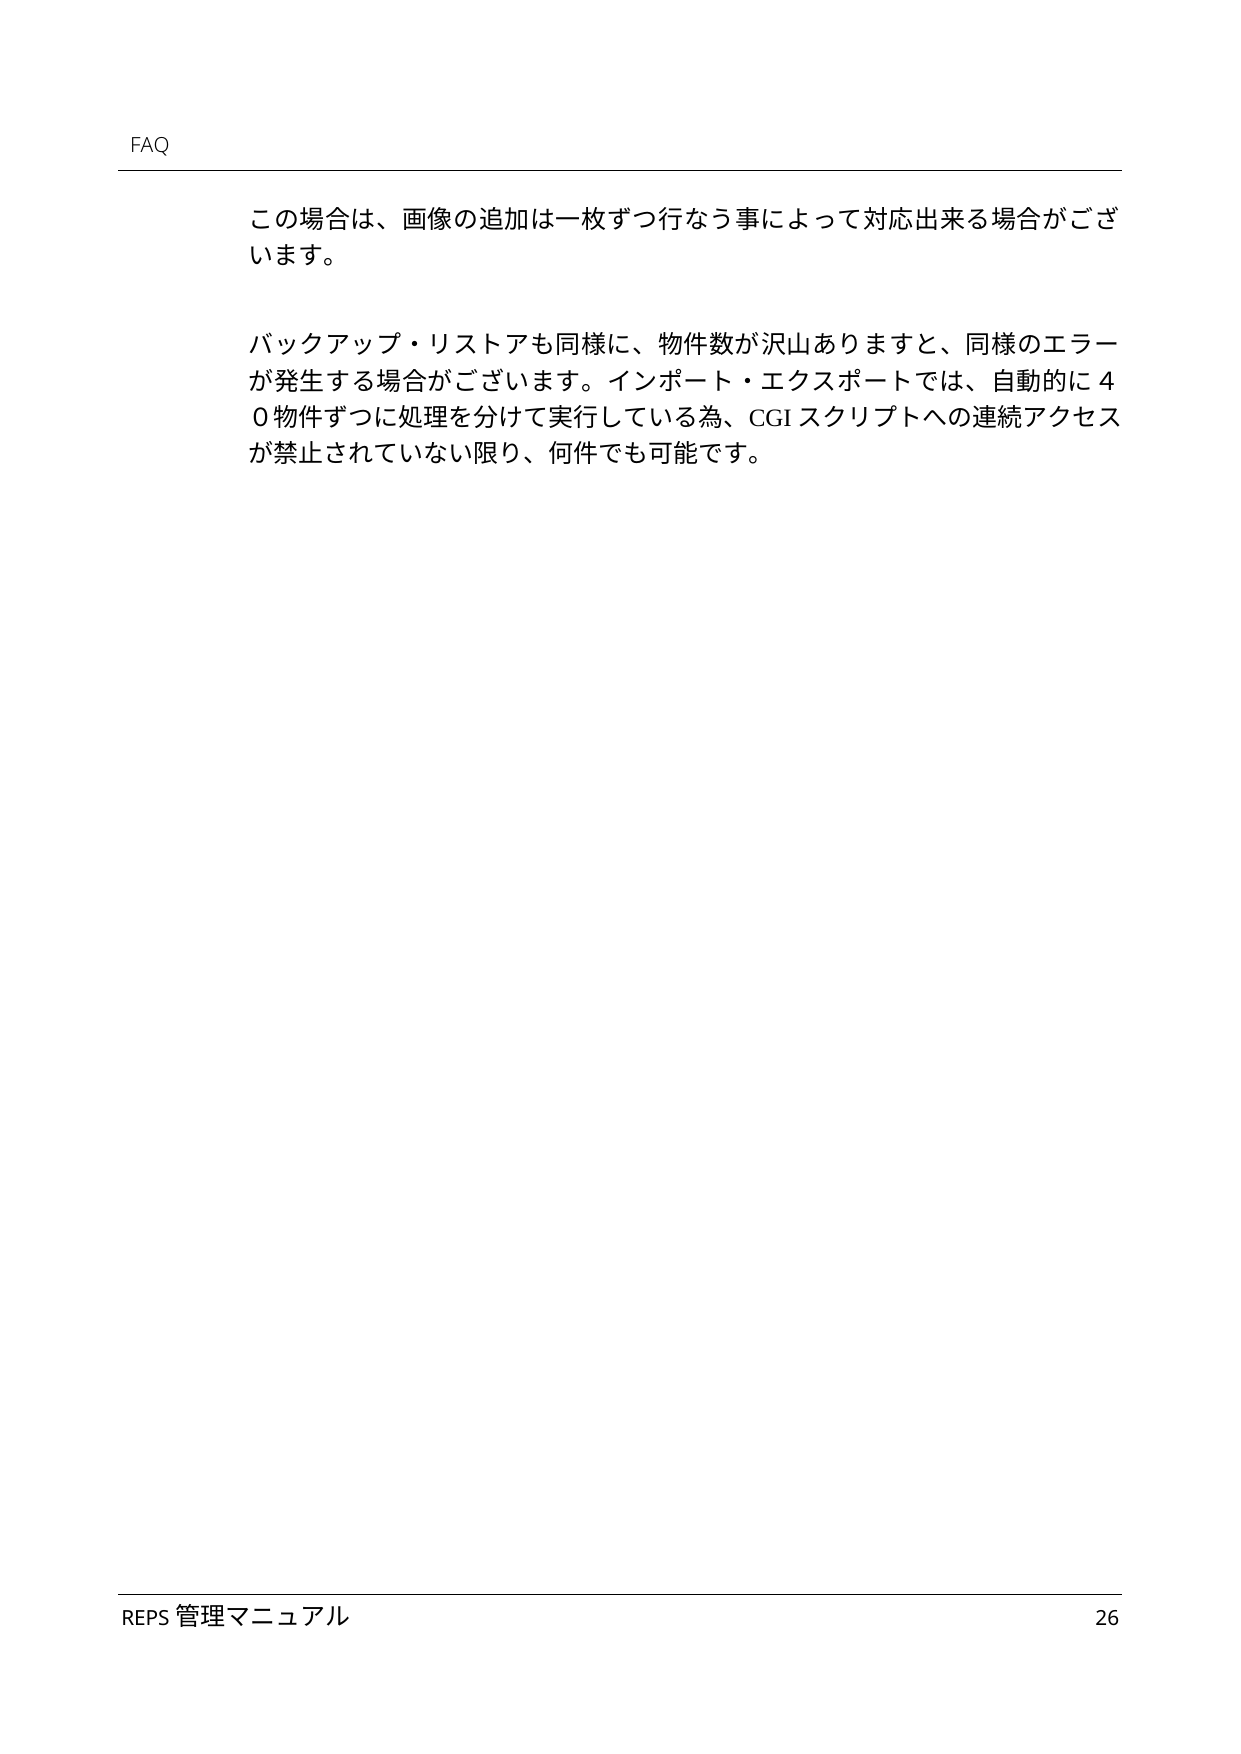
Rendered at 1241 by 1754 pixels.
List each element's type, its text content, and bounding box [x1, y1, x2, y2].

text バックアップ・リストアも同様に、物件数が沢山ありますと、同様のエラーが発生する場合がございます。インポート・エクスポートでは、自動的に４０物件ずつに処理を分けて実行している為、CGIスクリプトへの連続アクセスが禁止されていない限り、何件でも可能です。 [248, 325, 1122, 469]
text この場合は、画像の追加は一枚ずつ行なう事によって対応出来る場合がございます。 [248, 200, 1122, 272]
